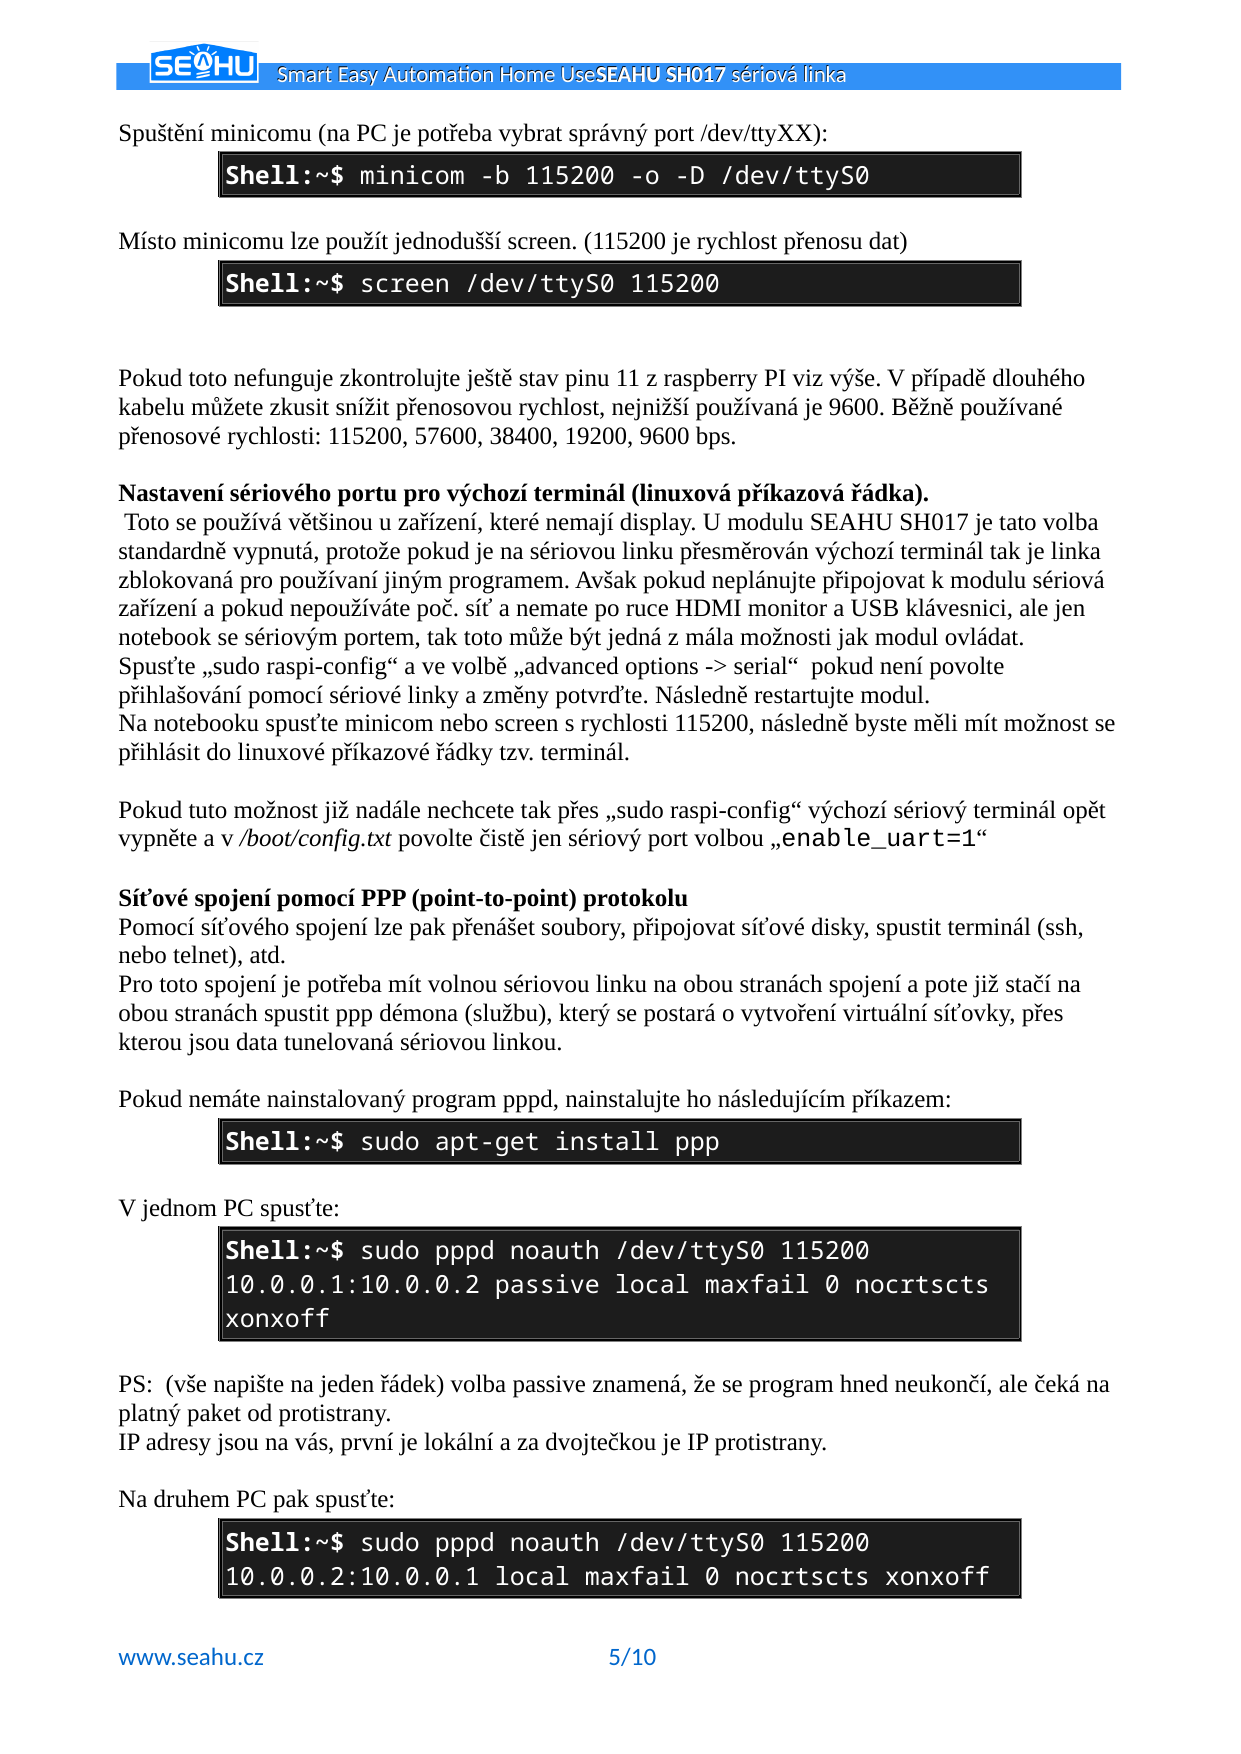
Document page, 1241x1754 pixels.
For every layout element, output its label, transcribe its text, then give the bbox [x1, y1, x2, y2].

text Shell:~$ sudo apt-get install ppp [223, 1122, 1019, 1161]
text Pokud toto nefunguje zkontrolujte ještě stav pinu 11 z raspberry PI viz výše. V případě dlouhého kabelu můžete zkusit snížit přenosovou rychlost, nejnižší používaná je 9600. Běžně používané přenosové rychlosti: 115200, 57600, 38400, 19200, 9600 bps. [118, 363, 1122, 450]
text Spuštění minicomu (na PC je potřeba vybrat správný port /dev/ttyXX): [118, 118, 1122, 146]
text V jednom PC spusťte: [118, 1193, 1122, 1222]
text Pomocí síťového spojení lze pak přenášet soubory, připojovat síťové disky, spustit terminál (ssh, nebo telnet), atd. [118, 912, 1122, 969]
text Shell:~$ screen /dev/ttyS0 115200 [223, 264, 1019, 303]
text Toto se používá většinou u zařízení, které nemají display. U modulu SEAHU SH017 je tato volba standardně vypnutá, protože pokud je na sériovou linku přesměrován výchozí terminál tak je linka zblokovaná pro používaní jiným programem. Avšak pokud neplánujte připojovat k modulu sériová zařízení a pokud nepoužíváte poč. síť a nemate po ruce HDMI monitor a USB klávesnici, ale jen notebook se sériovým portem, tak toto může být jedná z mála možnosti jak modul ovládat. [118, 507, 1122, 651]
text Na druhem PC pak spusťte: [118, 1484, 1122, 1513]
text PS: (vše napište na jeden řádek) volba passive znamená, že se program hned neukončí, ale čeká na platný paket od protistrany. [118, 1369, 1122, 1427]
text Nastavení sériového portu pro výchozí terminál (linuxová příkazová řádka). [118, 478, 1122, 507]
text IP adresy jsou na vás, první je lokální a za dvojtečkou je IP protistrany. [118, 1427, 1122, 1456]
text Spusťte „sudo raspi-config“ a ve volbě „advanced options -> serial“ pokud není povolte přihlašování pomocí sériové linky a změny potvrďte. Následně restartujte modul. [118, 651, 1122, 708]
picture [149, 41, 259, 83]
text Síťové spojení pomocí PPP (point-to-point) protokolu [118, 883, 1122, 912]
text Pro toto spojení je potřeba mít volnou sériovou linku na obou stranách spojení a pote již stačí na obou stranách spustit ppp démona (službu), který se postará o vytvoření virtuální síťovky, přes kterou jsou data tunelovaná sériovou linkou. [118, 969, 1122, 1056]
text Pokud nemáte nainstalovaný program pppd, nainstalujte ho následujícím příkazem: [118, 1084, 1122, 1113]
text Místo minicomu lze použít jednodušší screen. (115200 je rychlost přenosu dat) [118, 226, 1122, 255]
text Pokud tuto možnost již nadále nechcete tak přes „sudo raspi-config“ výchozí sériový terminál opět vypněte a v /boot/config.txt povolte čistě jen sériový port volbou „enable_uart=1“ [118, 795, 1122, 854]
text Shell:~$ sudo pppd noauth /dev/ttyS0 115200 10.0.0.2:10.0.0.1 local maxfail 0 nocrtscts xonxoff [223, 1522, 1019, 1595]
text Shell:~$ sudo pppd noauth /dev/ttyS0 115200 10.0.0.1:10.0.0.2 passive local maxfail 0 nocrtscts xonxoff [223, 1231, 1019, 1338]
text Na notebooku spusťte minicom nebo screen s rychlosti 115200, následně byste měli mít možnost se přihlásit do linuxové příkazové řádky tzv. terminál. [118, 708, 1122, 766]
text Shell:~$ minicom -b 115200 -o -D /dev/ttyS0 [223, 155, 1019, 194]
